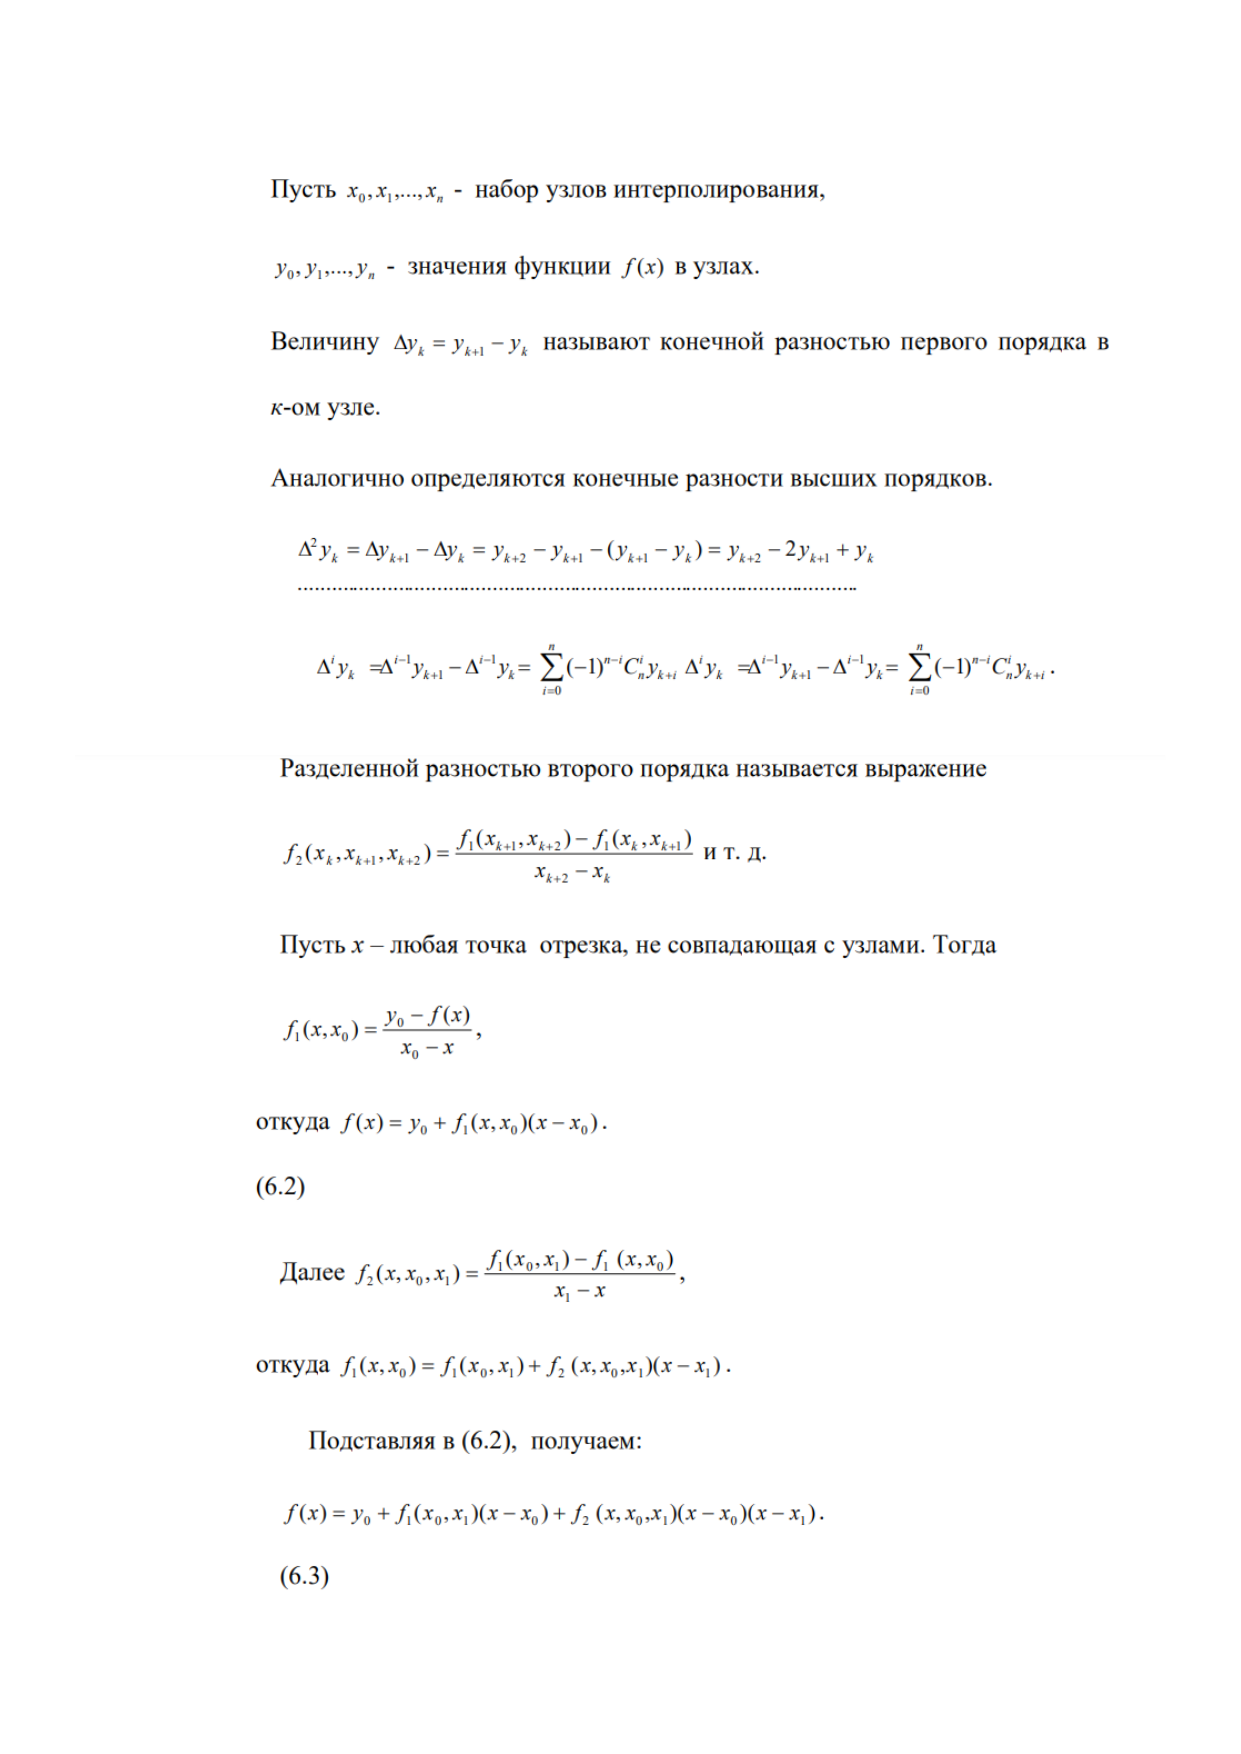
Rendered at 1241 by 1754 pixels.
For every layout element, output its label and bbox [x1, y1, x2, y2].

picture [75, 755, 1183, 1616]
picture [92, 159, 1183, 708]
